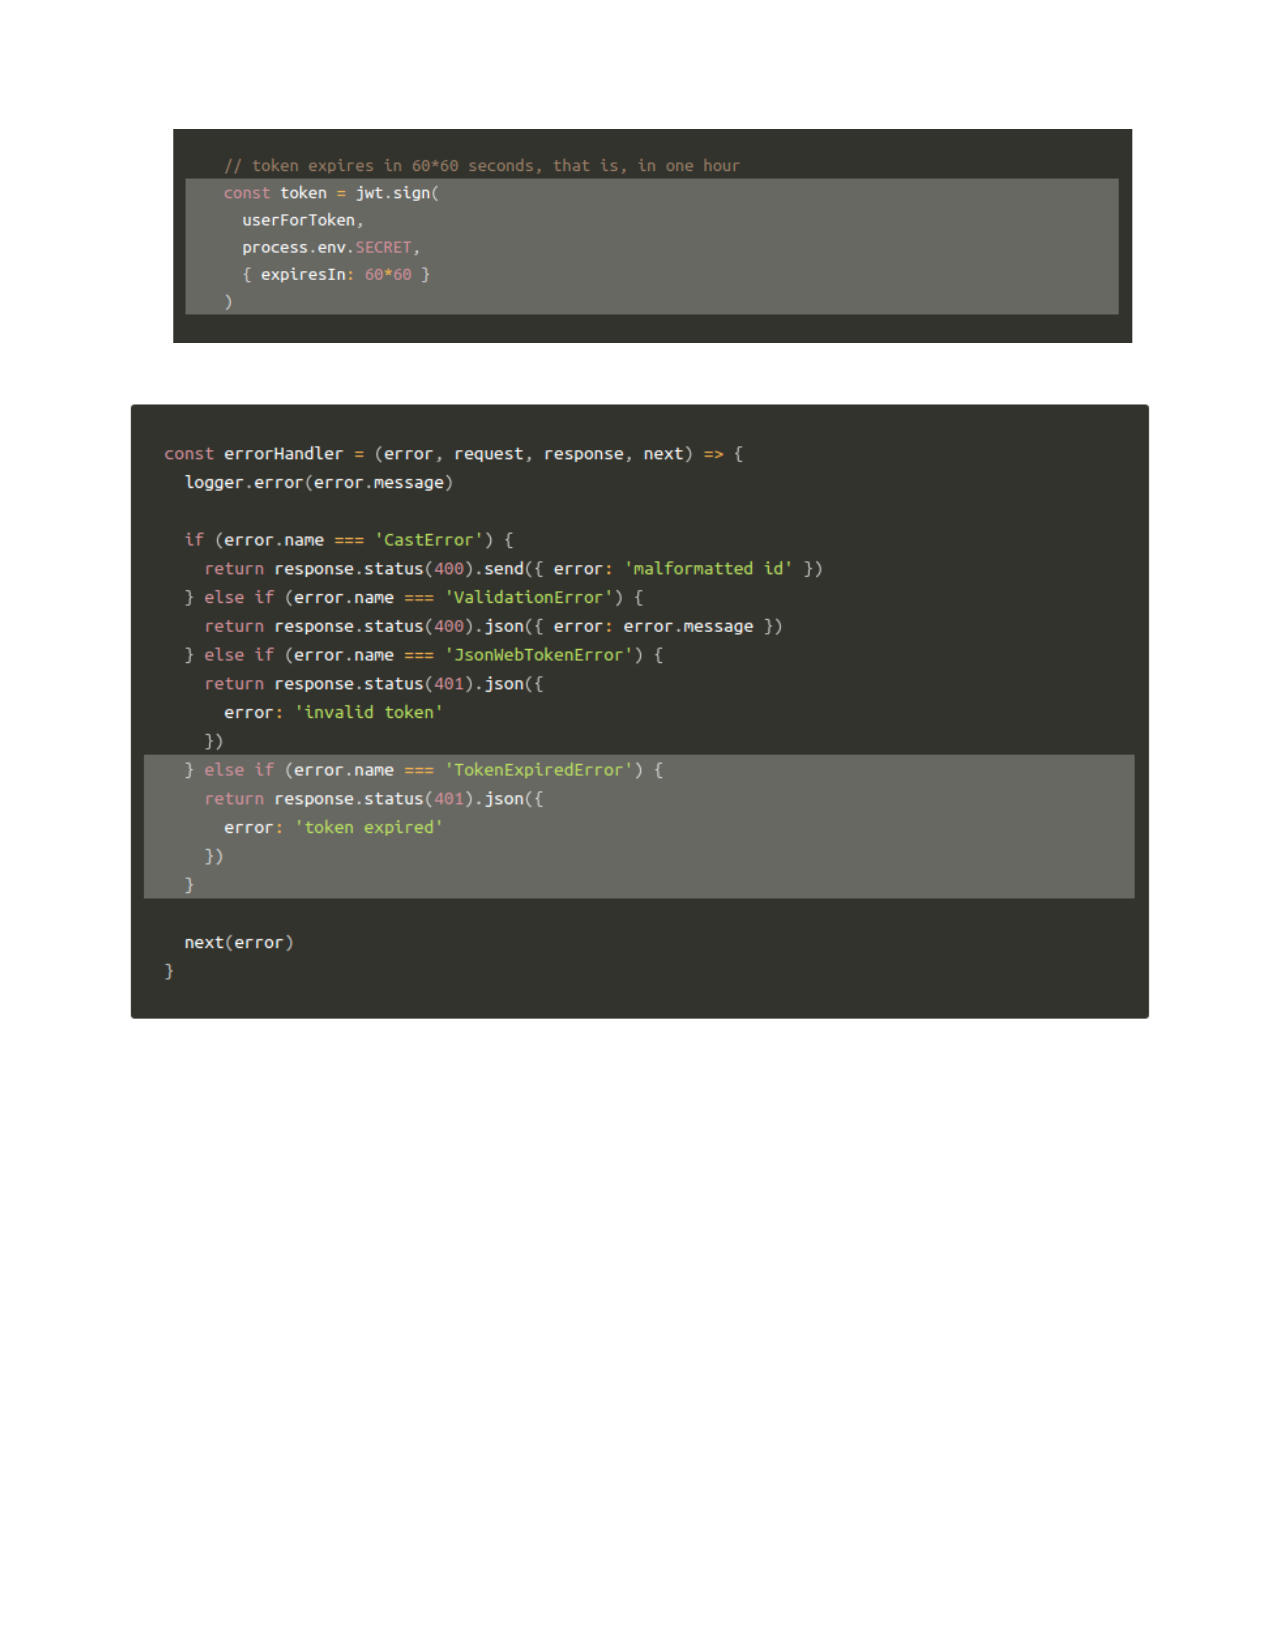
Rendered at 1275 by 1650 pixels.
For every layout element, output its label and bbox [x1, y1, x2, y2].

picture [118, 129, 1157, 343]
picture [118, 402, 1157, 1028]
